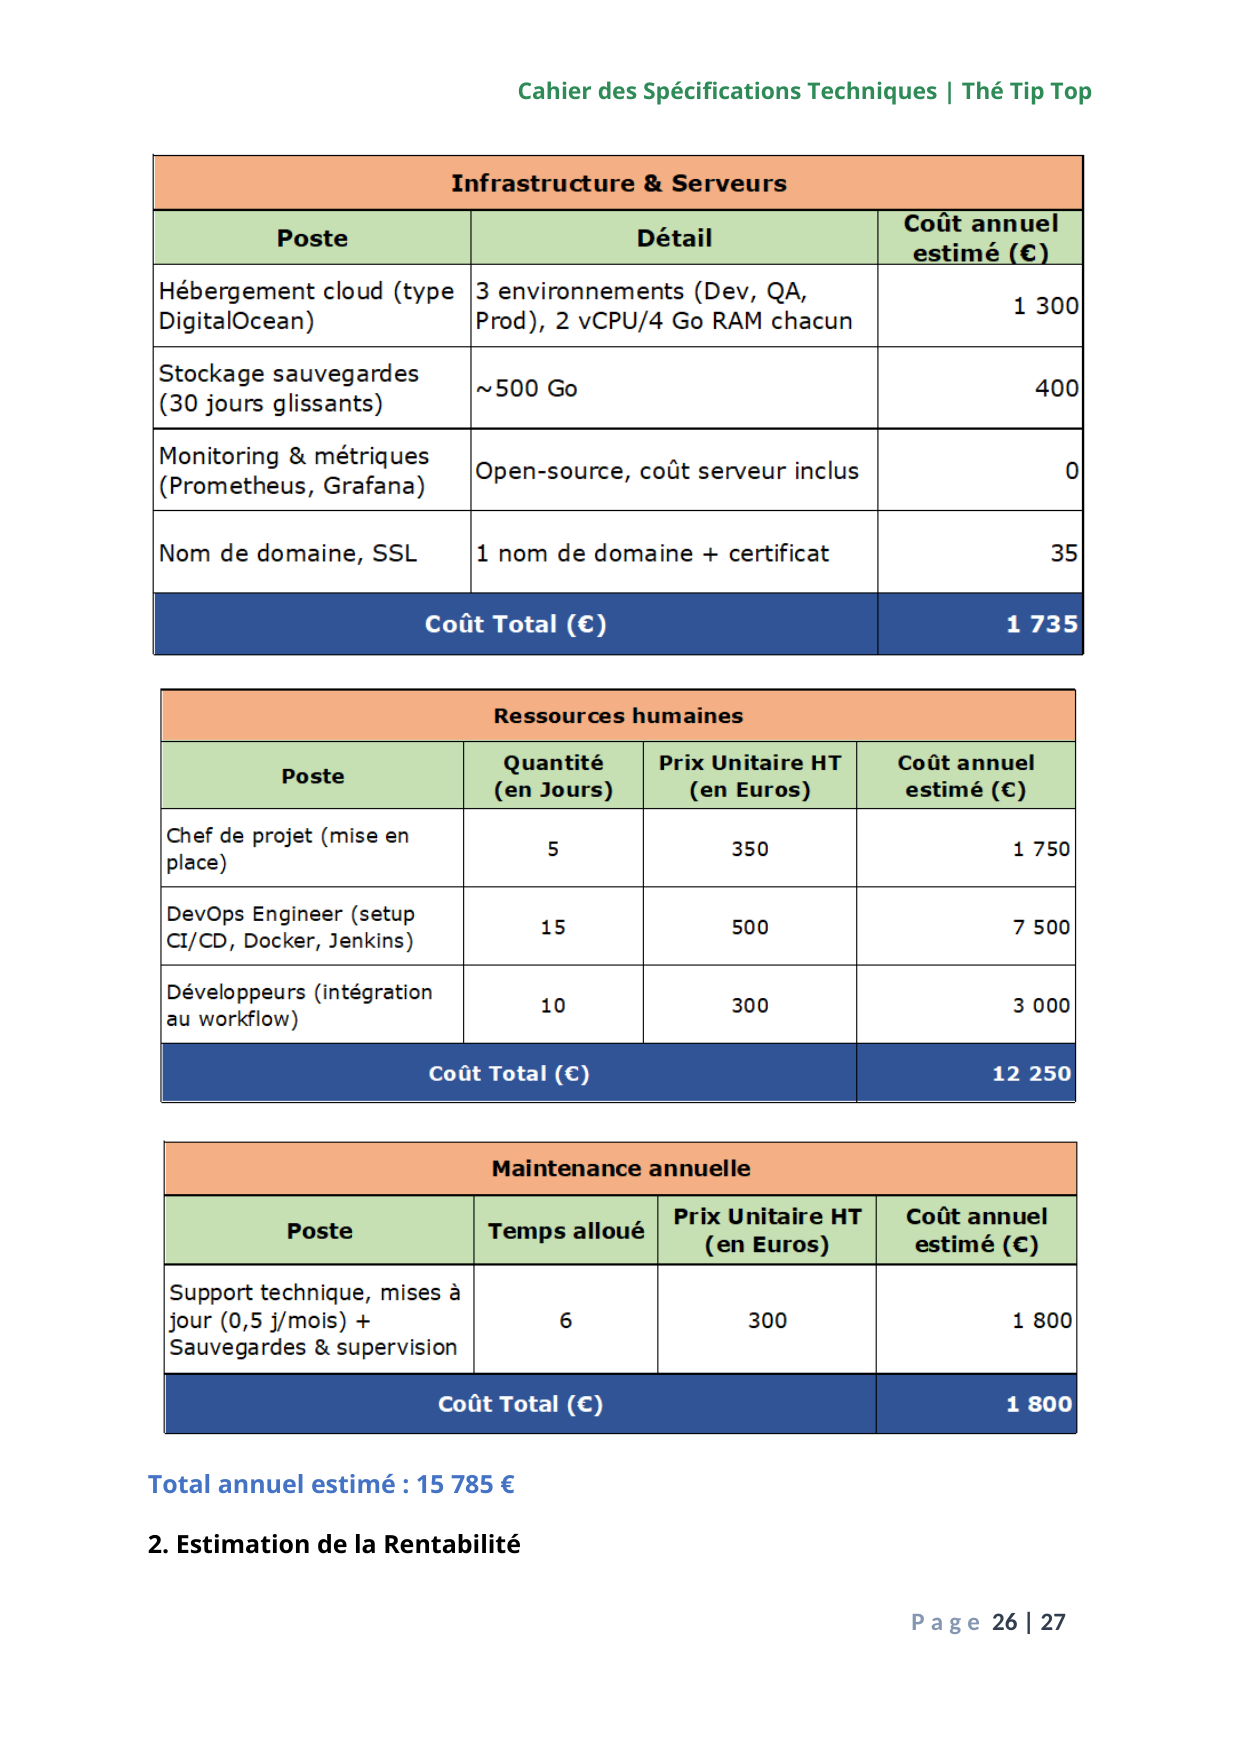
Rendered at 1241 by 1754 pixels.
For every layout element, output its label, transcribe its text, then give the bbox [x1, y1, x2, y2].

text Total annuel estimé : 15 785 € [148, 1467, 1093, 1501]
text 2. Estimation de la Rentabilité [148, 1527, 1093, 1561]
